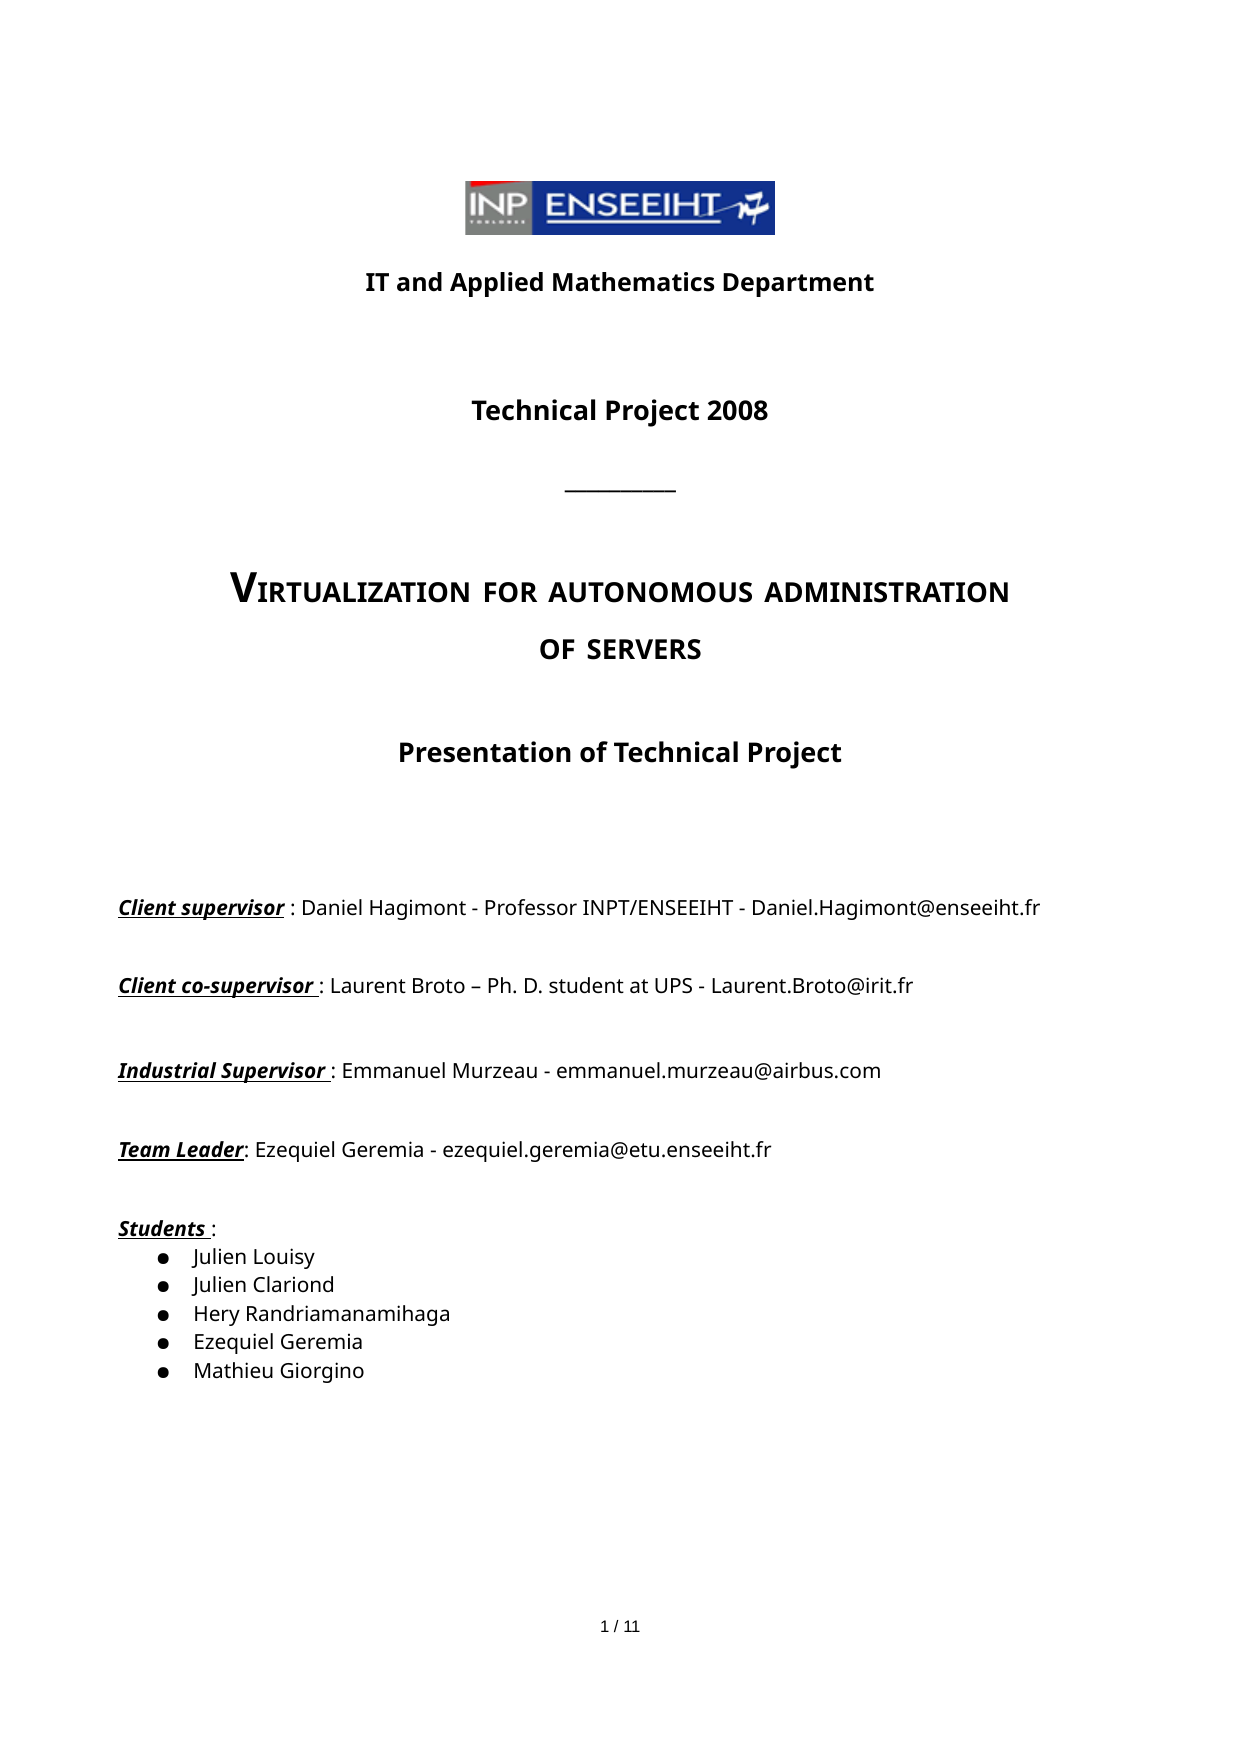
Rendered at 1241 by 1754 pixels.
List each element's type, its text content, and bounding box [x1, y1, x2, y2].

text Technical Project 2008 [118, 391, 1122, 428]
list Mathieu Giorgino [156, 1356, 1122, 1384]
text Industrial Supervisor : Emmanuel Murzeau - emmanuel.murzeau@airbus.com [118, 1057, 1122, 1085]
text Presentation of Technical Project [118, 733, 1122, 770]
list Julien Clariond [156, 1271, 1122, 1299]
list Hery Randriamanamihaga [156, 1299, 1122, 1327]
text Students : [118, 1214, 1122, 1242]
text Team Leader: Ezequiel Geremia - ezequiel.geremia@etu.enseeiht.fr [118, 1135, 1122, 1164]
text __________ [118, 459, 1122, 496]
list Ezequiel Geremia [156, 1327, 1122, 1356]
text IT and Applied Mathematics Department [118, 264, 1122, 298]
text Client co-supervisor : Laurent Broto – Ph. D. student at UPS - Laurent.Broto@irit.fr [118, 971, 1122, 1000]
text Client supervisor : Daniel Hagimont - Professor INPT/ENSEEIHT - Daniel.Hagimont@enseeiht.fr [118, 893, 1122, 921]
text Virtualization for autonomous administration of servers [208, 558, 1032, 671]
picture [465, 181, 775, 235]
list Julien Louisy [156, 1242, 1122, 1271]
